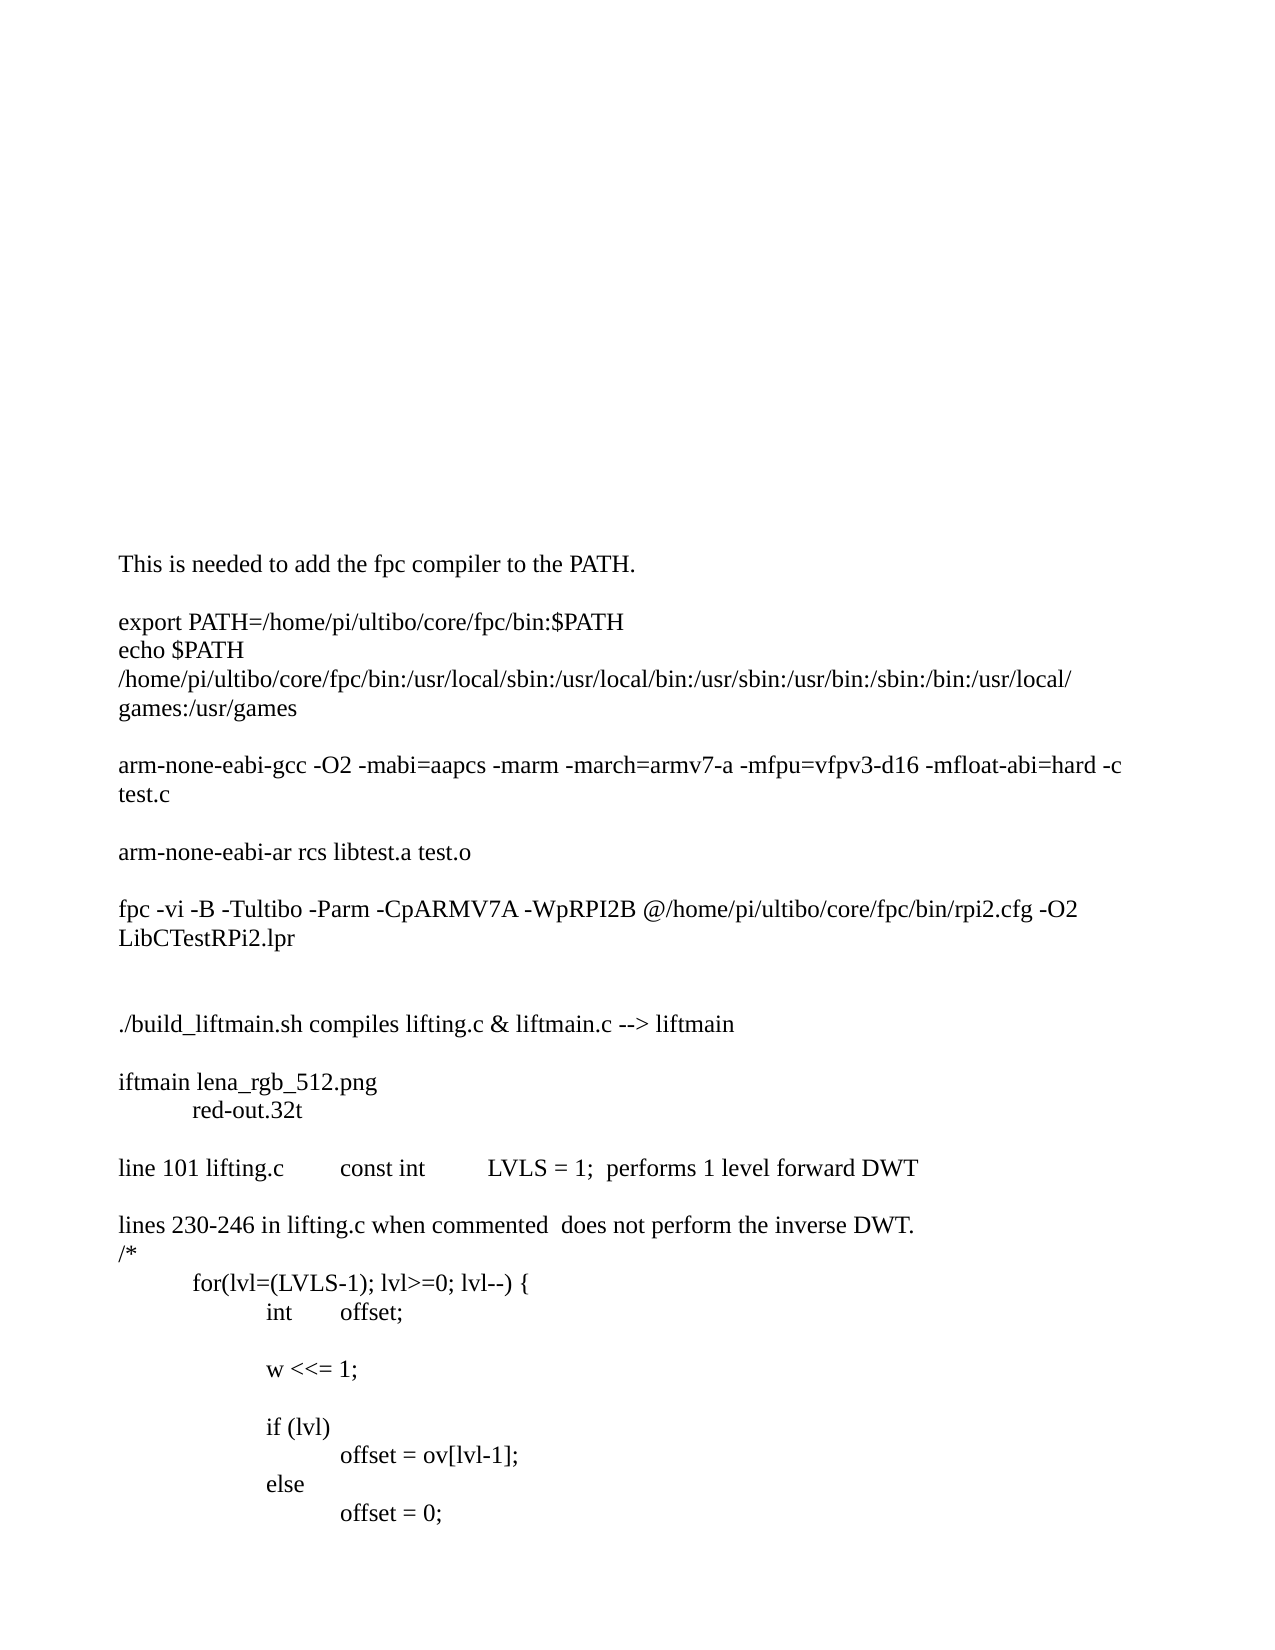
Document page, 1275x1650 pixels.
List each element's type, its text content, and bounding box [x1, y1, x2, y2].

text arm-none-eabi-gcc -O2 -mabi=aapcs -marm -march=armv7-a -mfpu=vfpv3-d16 -mfloat-abi=hard -c test.c [118, 751, 1157, 808]
text export PATH=/home/pi/ultibo/core/fpc/bin:$PATH [118, 607, 1157, 636]
text lines 230-246 in lifting.c when commented does not perform the inverse DWT. [118, 1211, 1157, 1239]
text fpc -vi -B -Tultibo -Parm -CpARMV7A -WpRPI2B @/home/pi/ultibo/core/fpc/bin/rpi2.cfg -O2 LibCTestRPi2.lpr [118, 894, 1157, 952]
text for(lvl=(LVLS-1); lvl>=0; lvl--) { [118, 1268, 1157, 1297]
text /* [118, 1239, 1157, 1268]
text ./build_liftmain.sh compiles lifting.c & liftmain.c --> liftmain [118, 1009, 1157, 1038]
text if (lvl) [118, 1412, 1157, 1441]
text red-out.32t [118, 1096, 1157, 1124]
text w <<= 1; [118, 1354, 1157, 1383]
text This is needed to add the fpc compiler to the PATH. [118, 549, 1157, 578]
text line 101 lifting.c const int LVLS = 1; performs 1 level forward DWT [118, 1153, 1157, 1182]
text echo $PATH [118, 636, 1157, 664]
text offset = ov[lvl-1]; [118, 1441, 1157, 1469]
text int offset; [118, 1297, 1157, 1326]
text arm-none-eabi-ar rcs libtest.a test.o [118, 837, 1157, 866]
text /home/pi/ultibo/core/fpc/bin:/usr/local/sbin:/usr/local/bin:/usr/sbin:/usr/bin:/sbin:/bin:/usr/local/games:/usr/games [118, 664, 1157, 722]
text offset = 0; [118, 1498, 1157, 1527]
text iftmain lena_rgb_512.png [118, 1067, 1157, 1096]
text else [118, 1469, 1157, 1498]
